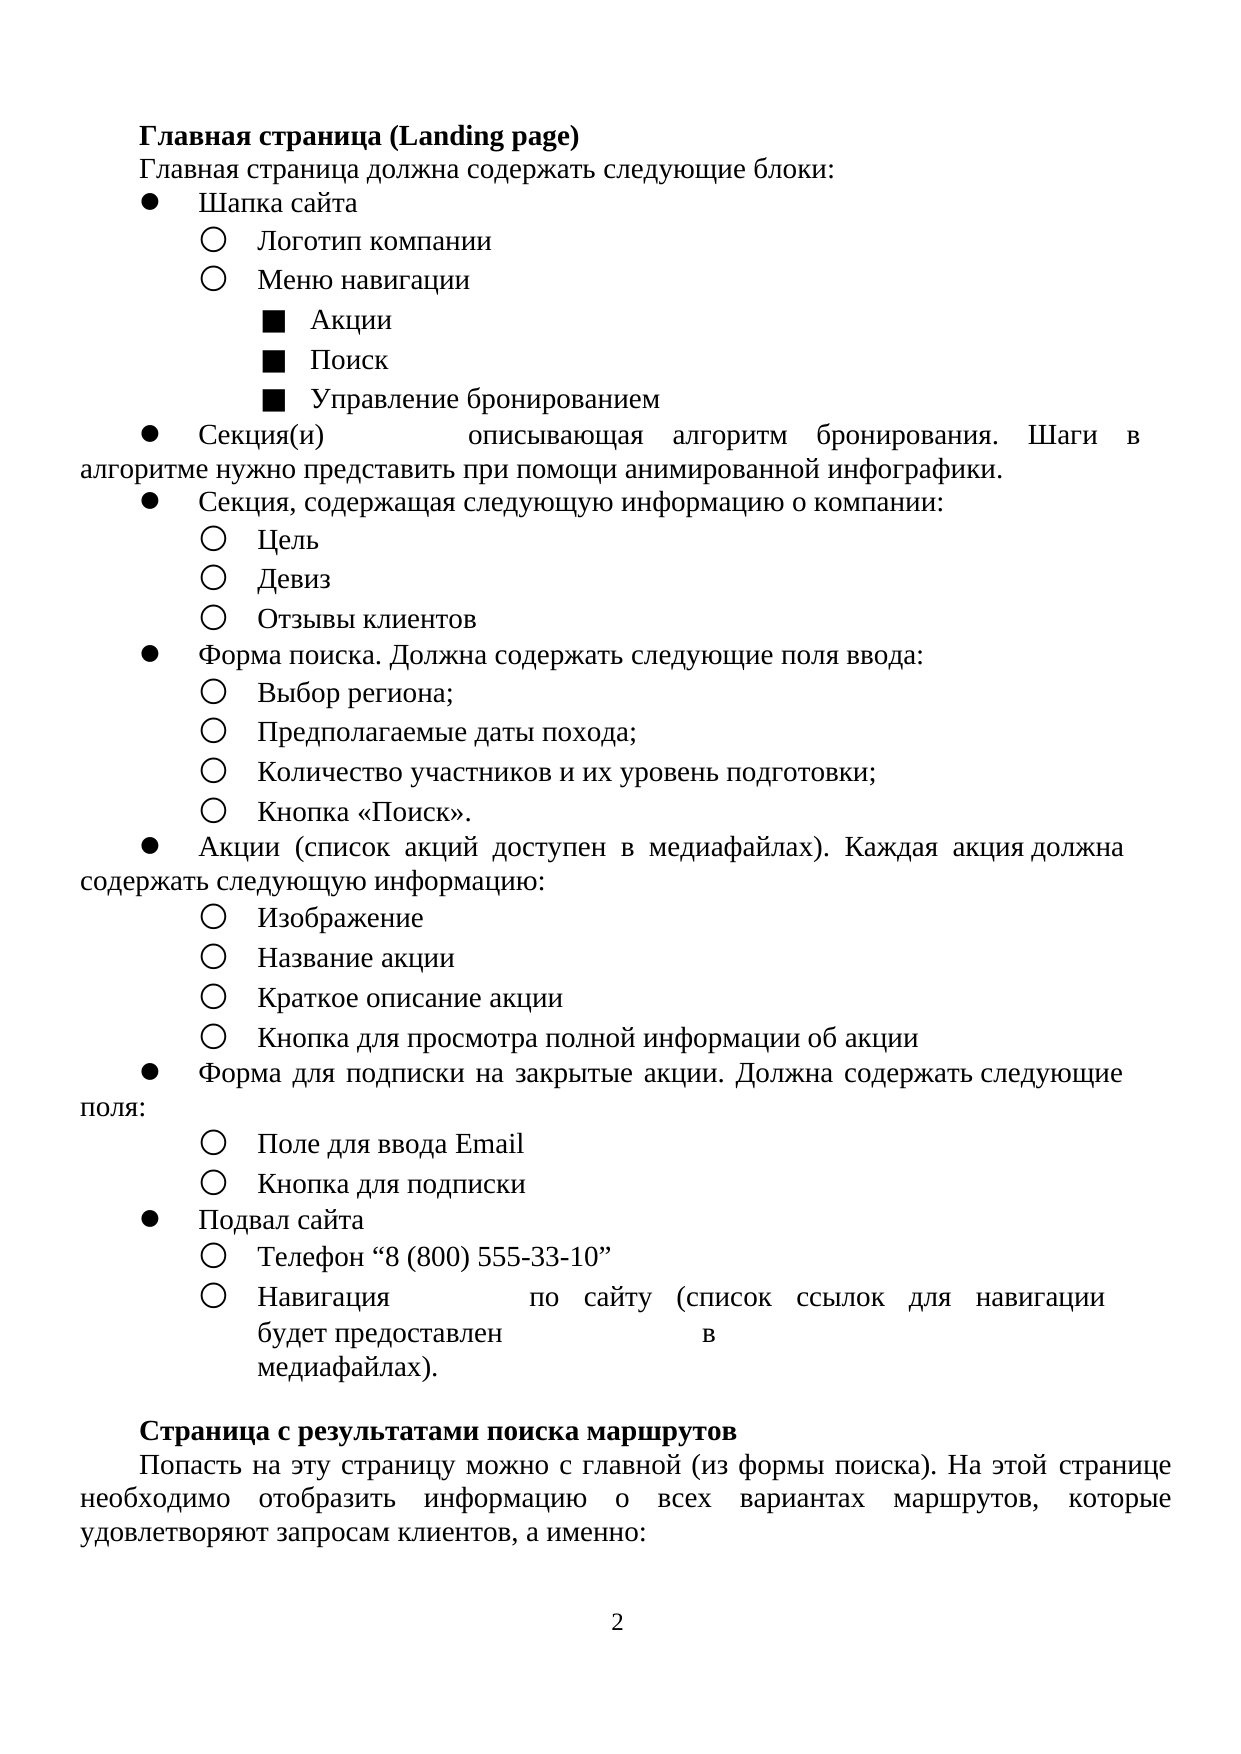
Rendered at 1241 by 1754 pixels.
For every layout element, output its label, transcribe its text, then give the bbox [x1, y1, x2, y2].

text 🌕 Отзывы клиентов [139, 597, 1172, 637]
list Акции [77, 298, 1169, 338]
text 🌕 Навигация по сайту (список ссылок для навигации будет предоставлен в медиафайлах). [139, 1275, 1172, 1382]
text Попасть на эту страницу можно с главной (из формы поиска). На этой странице необходимо отобразить информацию о всех вариантах маршрутов, которые удовлетворяют запросам клиентов, а именно: [80, 1447, 1172, 1547]
list Поиск [77, 338, 1169, 378]
text 🌕 Кнопка для просмотра полной информации об акции [139, 1016, 1172, 1056]
list Форма для подписки на закрытые акции. Должна содержать следующие поля: [80, 1056, 1172, 1123]
list Акции (список акций доступен в медиафайлах). Каждая акция должна содержать следующую информацию: [80, 829, 1172, 897]
text 🌕 Предполагаемые даты похода; [139, 711, 1172, 750]
text Главная страница должна содержать следующие блоки: [80, 152, 1172, 185]
text 🌕 Выбор региона; [139, 671, 1172, 711]
text 🌕 Изображение [139, 897, 1172, 936]
text 🌕 Логотип компании [139, 219, 1172, 258]
text 🌕 Цель [139, 518, 1172, 558]
text 🌕 Девиз [139, 558, 1172, 597]
text 🌕 Кнопка «Поиск». [139, 790, 1172, 829]
list Секция, содержащая следующую информацию о компании: [80, 484, 1172, 518]
list Управление бронированием [77, 378, 1169, 417]
list Шапка сайта [80, 185, 1172, 219]
text 🌕 Кнопка для подписки [139, 1162, 1172, 1202]
text 🌕 Телефон “8 (800) 555-33-10” [139, 1236, 1172, 1275]
list Подвал сайта [80, 1202, 1172, 1236]
text 🌕 Название акции [139, 936, 1172, 976]
subtitle Страница с результатами поиска маршрутов [80, 1413, 1172, 1447]
text 🌕 Краткое описание акции [139, 976, 1172, 1016]
text 🌕 Поле для ввода Email [139, 1123, 1172, 1162]
subtitle Главная страница (Landing page) [80, 118, 1172, 152]
text 🌕 Меню навигации [139, 258, 1172, 298]
list Секция(и) описывающая алгоритм бронирования. Шаги в алгоритме нужно представить при помощи анимированной инфографики. [80, 417, 1172, 484]
list Форма поиска. Должна содержать следующие поля ввода: [80, 637, 1172, 671]
text 🌕 Количество участников и их уровень подготовки; [139, 750, 1172, 790]
